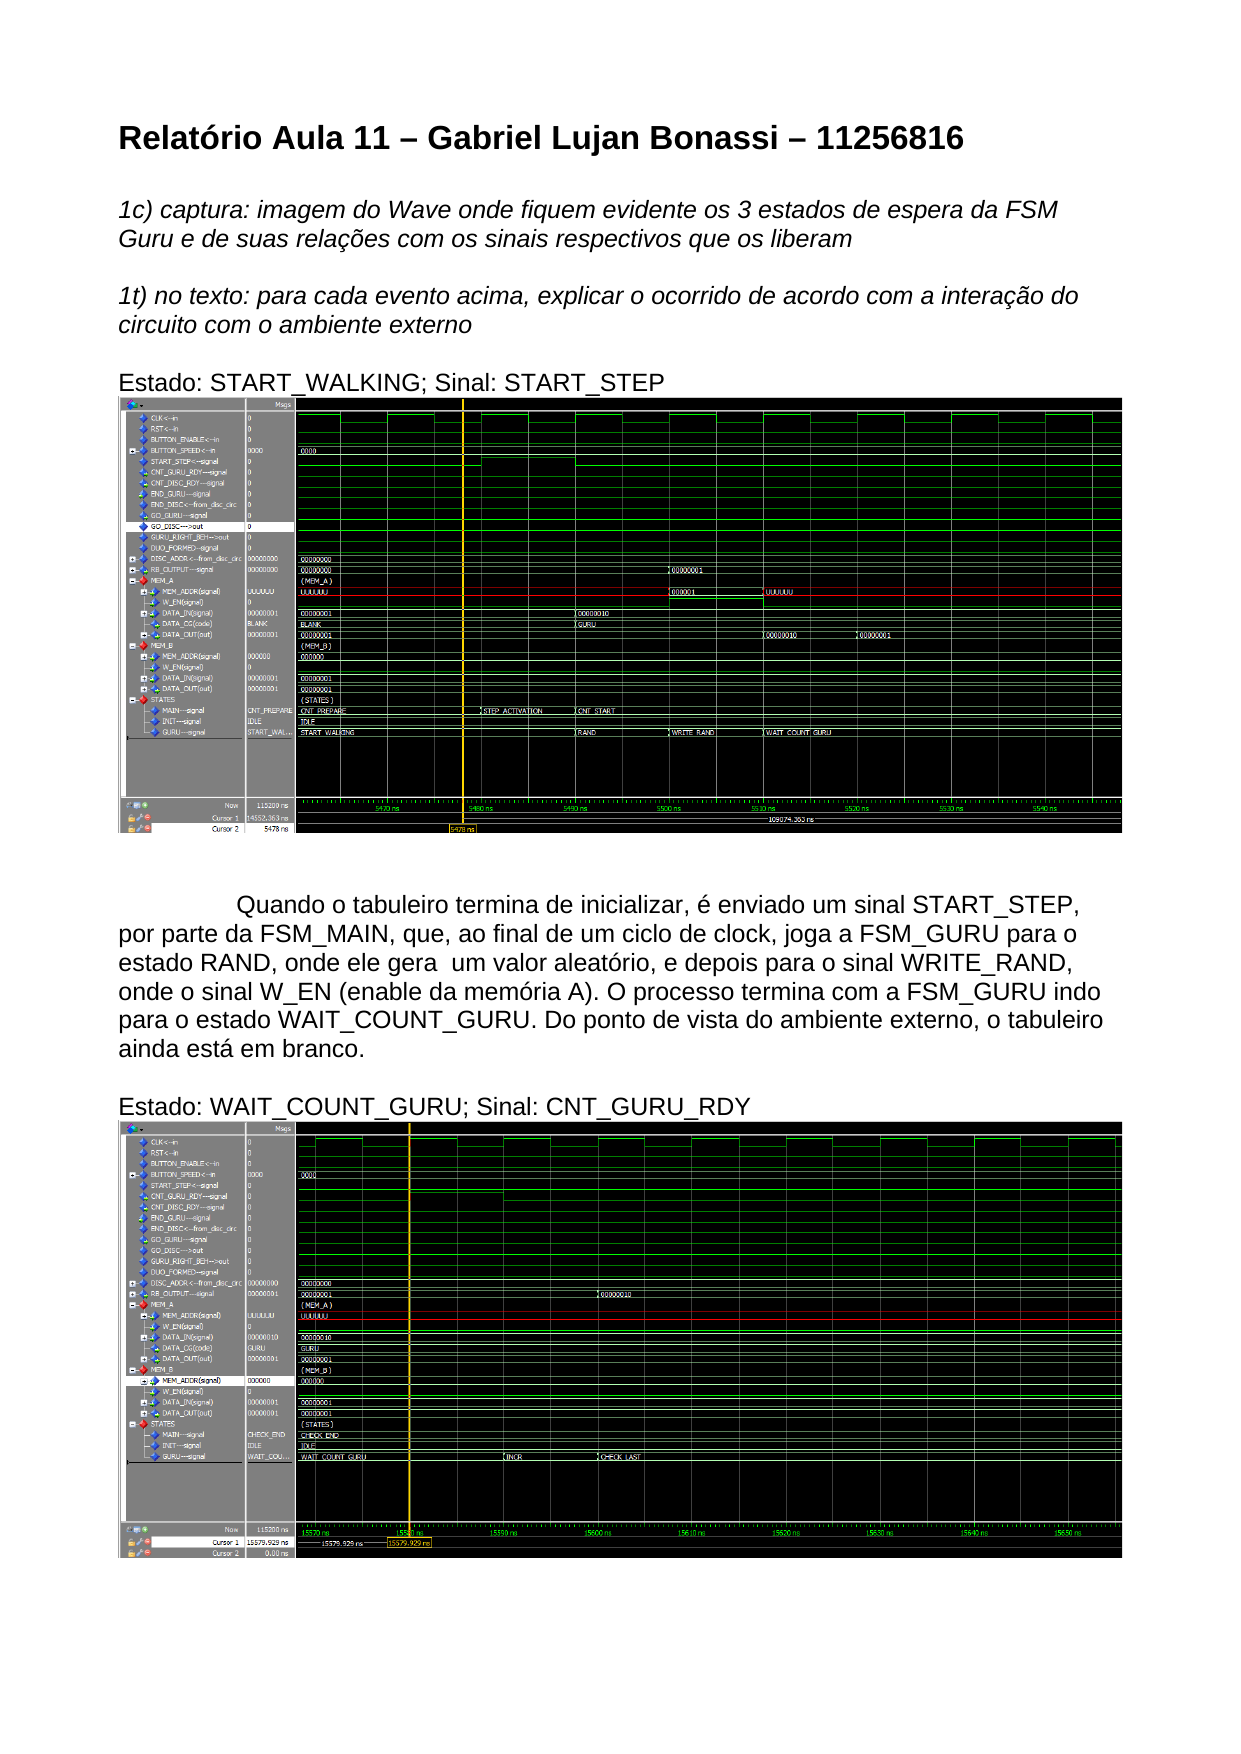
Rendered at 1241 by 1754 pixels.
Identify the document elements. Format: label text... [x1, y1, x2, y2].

text Quando o tabuleiro termina de inicializar, é enviado um sinal START_STEP, por parte da FSM_MAIN, que, ao final de um ciclo de clock, joga a FSM_GURU para o estado RAND, onde ele gera um valor aleatório, e depois para o sinal WRITE_RAND, onde o sinal W_EN (enable da memória A). O processo termina com a FSM_GURU indo para o estado WAIT_COUNT_GURU. Do ponto de vista do ambiente externo, o tabuleiro ainda está em branco. [118, 890, 1122, 1063]
picture [118, 396, 1123, 833]
text Estado: WAIT_COUNT_GURU; Sinal: CNT_GURU_RDY [118, 1092, 1122, 1120]
picture [118, 1120, 1123, 1558]
text 1c) captura: imagem do Wave onde fiquem evidente os 3 estados de espera da FSM Guru e de suas relações com os sinais respectivos que os liberam [118, 195, 1122, 252]
text Estado: START_WALKING; Sinal: START_STEP [118, 367, 1122, 396]
text Relatório Aula 11 – Gabriel Lujan Bonassi – 11256816 [118, 118, 1122, 157]
text 1t) no texto: para cada evento acima, explicar o ocorrido de acordo com a interação do circuito com o ambiente externo [118, 281, 1122, 339]
